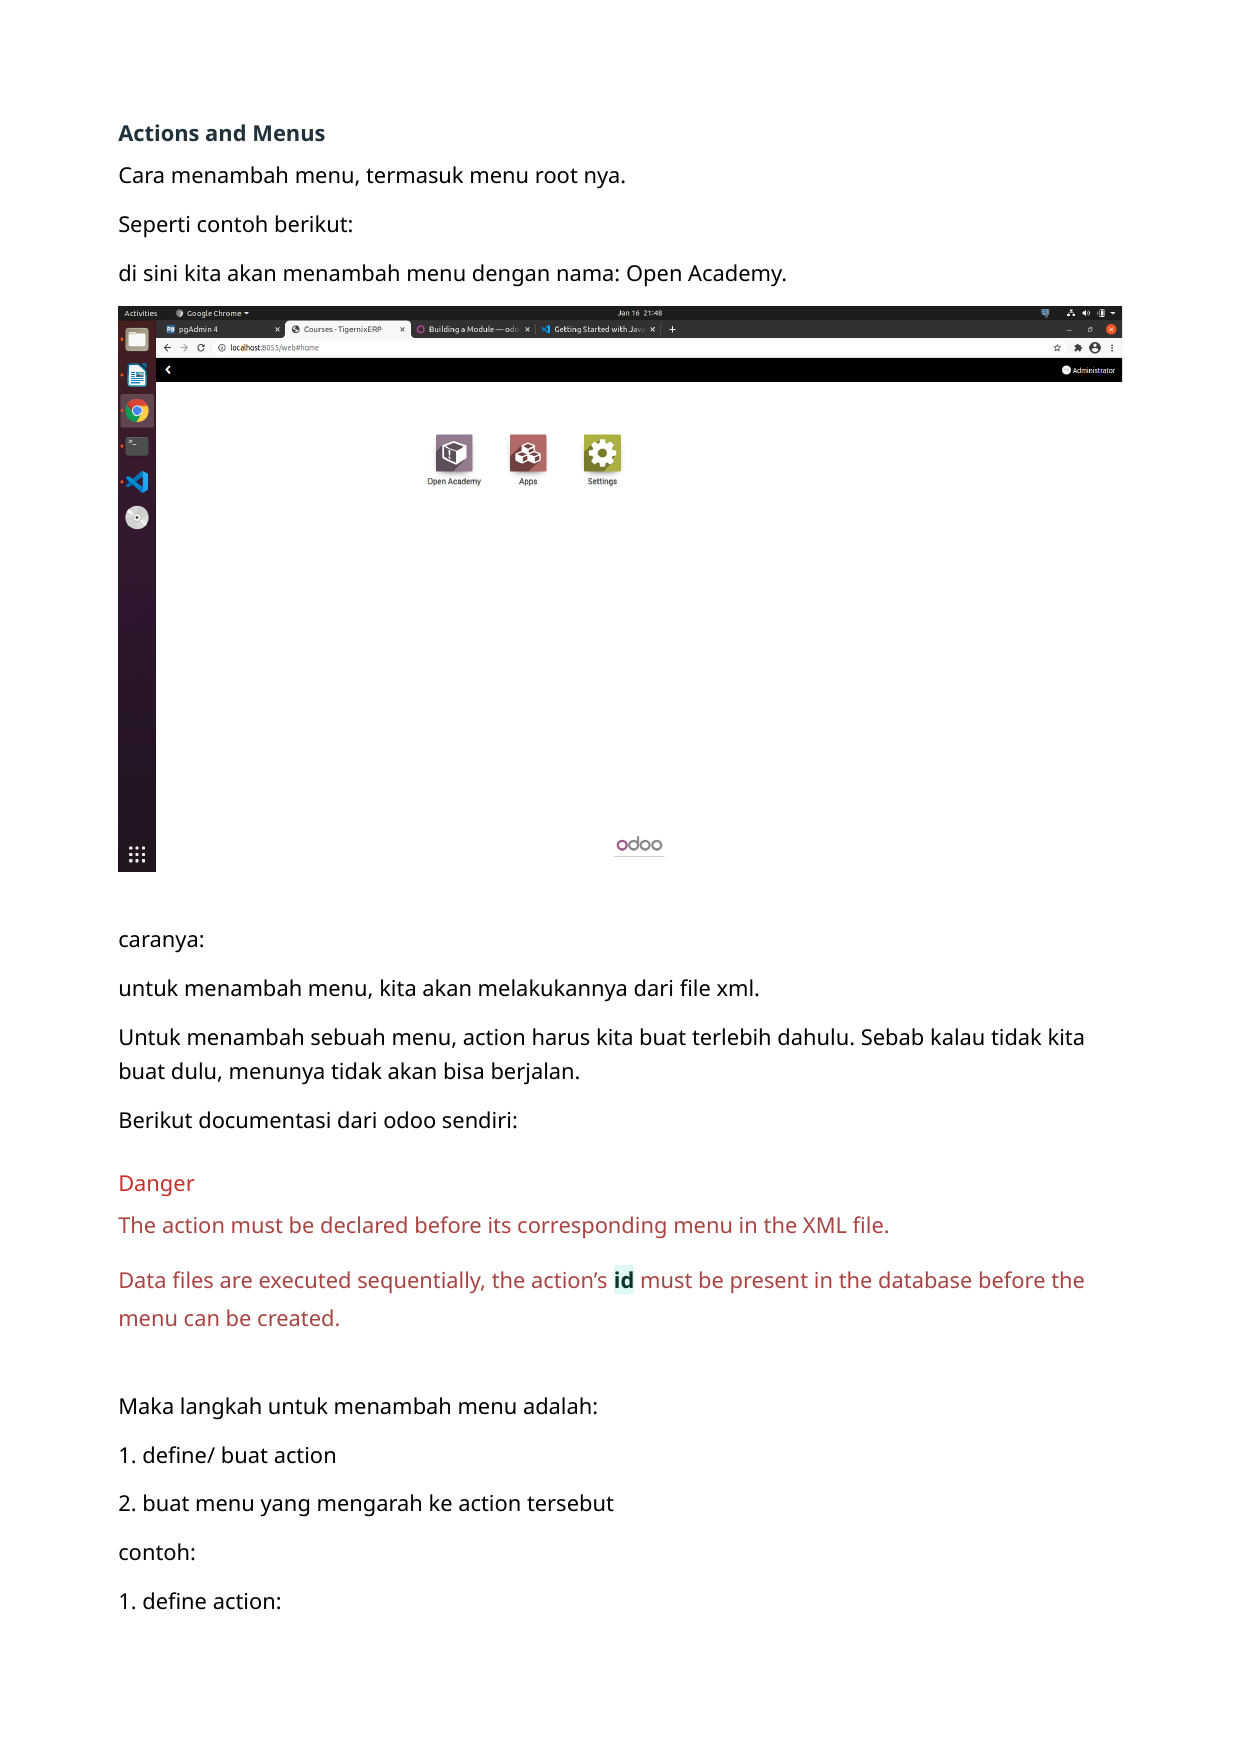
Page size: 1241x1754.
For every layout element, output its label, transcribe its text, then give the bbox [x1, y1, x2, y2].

subtitle Danger [118, 1168, 1122, 1198]
subtitle Actions and Menus [118, 118, 1122, 148]
text di sini kita akan menambah menu dengan nama: Open Academy. [118, 258, 1122, 288]
text untuk menambah menu, kita akan melakukannya dari file xml. [118, 973, 1122, 1003]
text Maka langkah untuk menambah menu adalah: [118, 1391, 1122, 1421]
text 2. buat menu yang mengarah ke action tersebut [118, 1488, 1122, 1518]
text Berikut documentasi dari odoo sendiri: [118, 1105, 1122, 1135]
text caranya: [118, 924, 1122, 954]
text 1. define/ buat action [118, 1439, 1122, 1469]
text contoh: [118, 1537, 1122, 1567]
text Seperti contoh berikut: [118, 209, 1122, 239]
text Data files are executed sequentially, the action’s id must be present in the database before the menu can be created. [118, 1265, 1122, 1333]
text Untuk menambah sebuah menu, action harus kita buat terlebih dahulu. Sebab kalau tidak kita buat dulu, menunya tidak akan bisa berjalan. [118, 1022, 1122, 1086]
text The action must be declared before its corresponding menu in the XML file. [118, 1211, 1122, 1240]
text 1. define action: [118, 1586, 1122, 1616]
picture [118, 306, 1123, 872]
text Cara menambah menu, termasuk menu root nya. [118, 160, 1122, 190]
